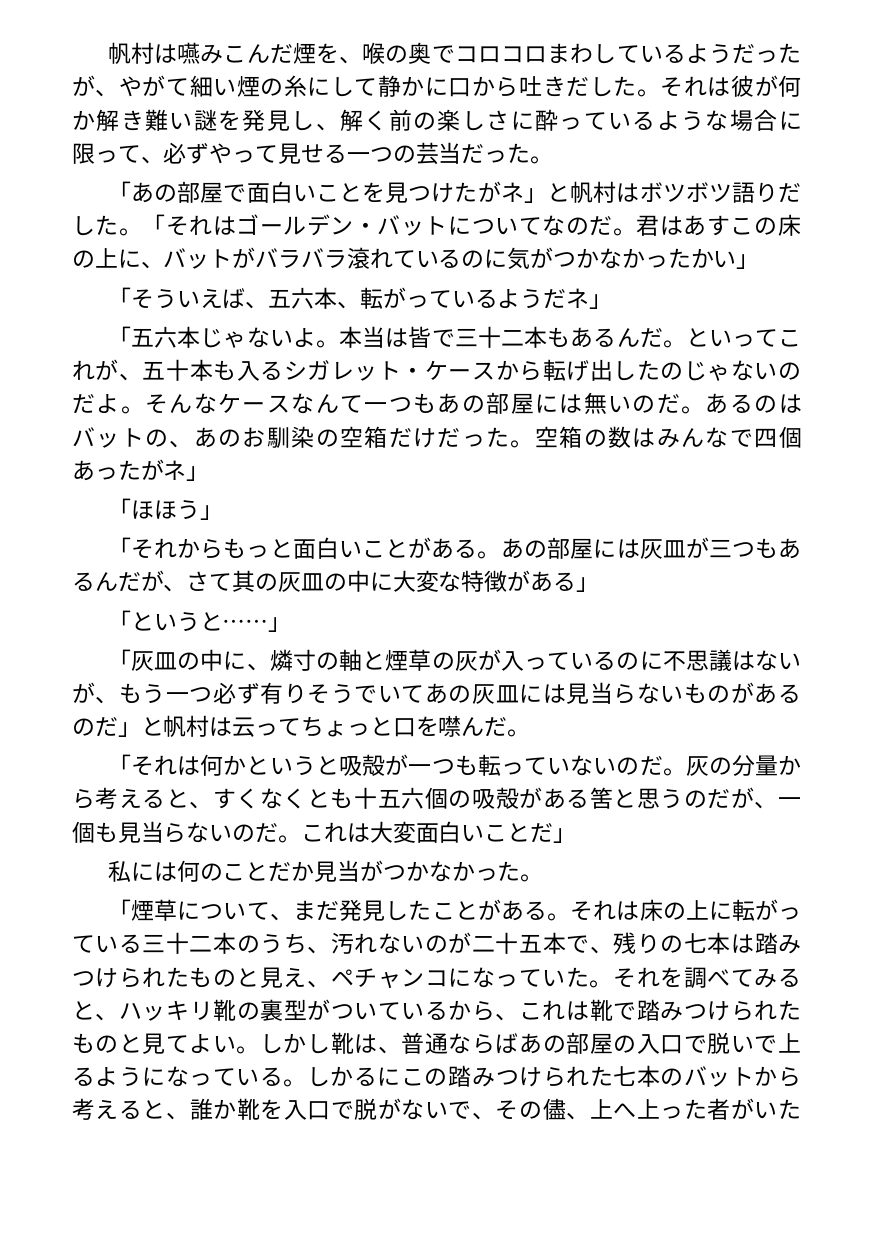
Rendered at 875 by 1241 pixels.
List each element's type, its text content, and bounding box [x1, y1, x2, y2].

text 「それからもっと面白いことがある。あの部屋には灰皿が三つもあるんだが、さて其の灰皿の中に大変な特徴がある」 [72, 531, 802, 597]
text 「というと……」 [72, 603, 802, 637]
text 「灰皿の中に、燐寸の軸と煙草の灰が入っているのに不思議はないが、もう一つ必ず有りそうでいてあの灰皿には見当らないものがあるのだ」と帆村は云ってちょっと口を噤んだ。 [72, 642, 802, 742]
text 私には何のことだか見当がつかなかった。 [72, 854, 802, 887]
text 帆村は嚥みこんだ煙を、喉の奥でコロコロまわしているようだったが、やがて細い煙の糸にして静かに口から吐きだした。それは彼が何か解き難い謎を発見し、解く前の楽しさに酔っているような場合に限って、必ずやって見せる一つの芸当だった。 [72, 36, 802, 169]
text 「そういえば、五六本、転がっているようだネ」 [72, 281, 802, 314]
text 「あの部屋で面白いことを見つけたがネ」と帆村はボツボツ語りだした。「それはゴールデン・バットについてなのだ。君はあすこの床の上に、バットがバラバラ滾れているのに気がつかなかったかい」 [72, 175, 802, 274]
text 「煙草について、まだ発見したことがある。それは床の上に転がっている三十二本のうち、汚れないのが二十五本で、残りの七本は踏みつけられたものと見え、ペチャンコになっていた。それを調べてみると、ハッキリ靴の裏型がついているから、これは靴で踏みつけられたものと見てよい。しかし靴は、普通ならばあの部屋の入口で脱いで上るようになっている。しかるにこの踏みつけられた七本のバットから考えると、誰か靴を入口で脱がないで、その儘、上へ上った者がいた [72, 893, 802, 1126]
text 「ほほう」 [72, 492, 802, 525]
text 「五六本じゃないよ。本当は皆で三十二本もあるんだ。といってこれが、五十本も入るシガレット・ケースから転げ出したのじゃないのだよ。そんなケースなんて一つもあの部屋には無いのだ。あるのはバットの、あのお馴染の空箱だけだった。空箱の数はみんなで四個あったがネ」 [72, 320, 802, 486]
text 「それは何かというと吸殻が一つも転っていないのだ。灰の分量から考えると、すくなくとも十五六個の吸殻がある筈と思うのだが、一個も見当らないのだ。これは大変面白いことだ」 [72, 748, 802, 848]
